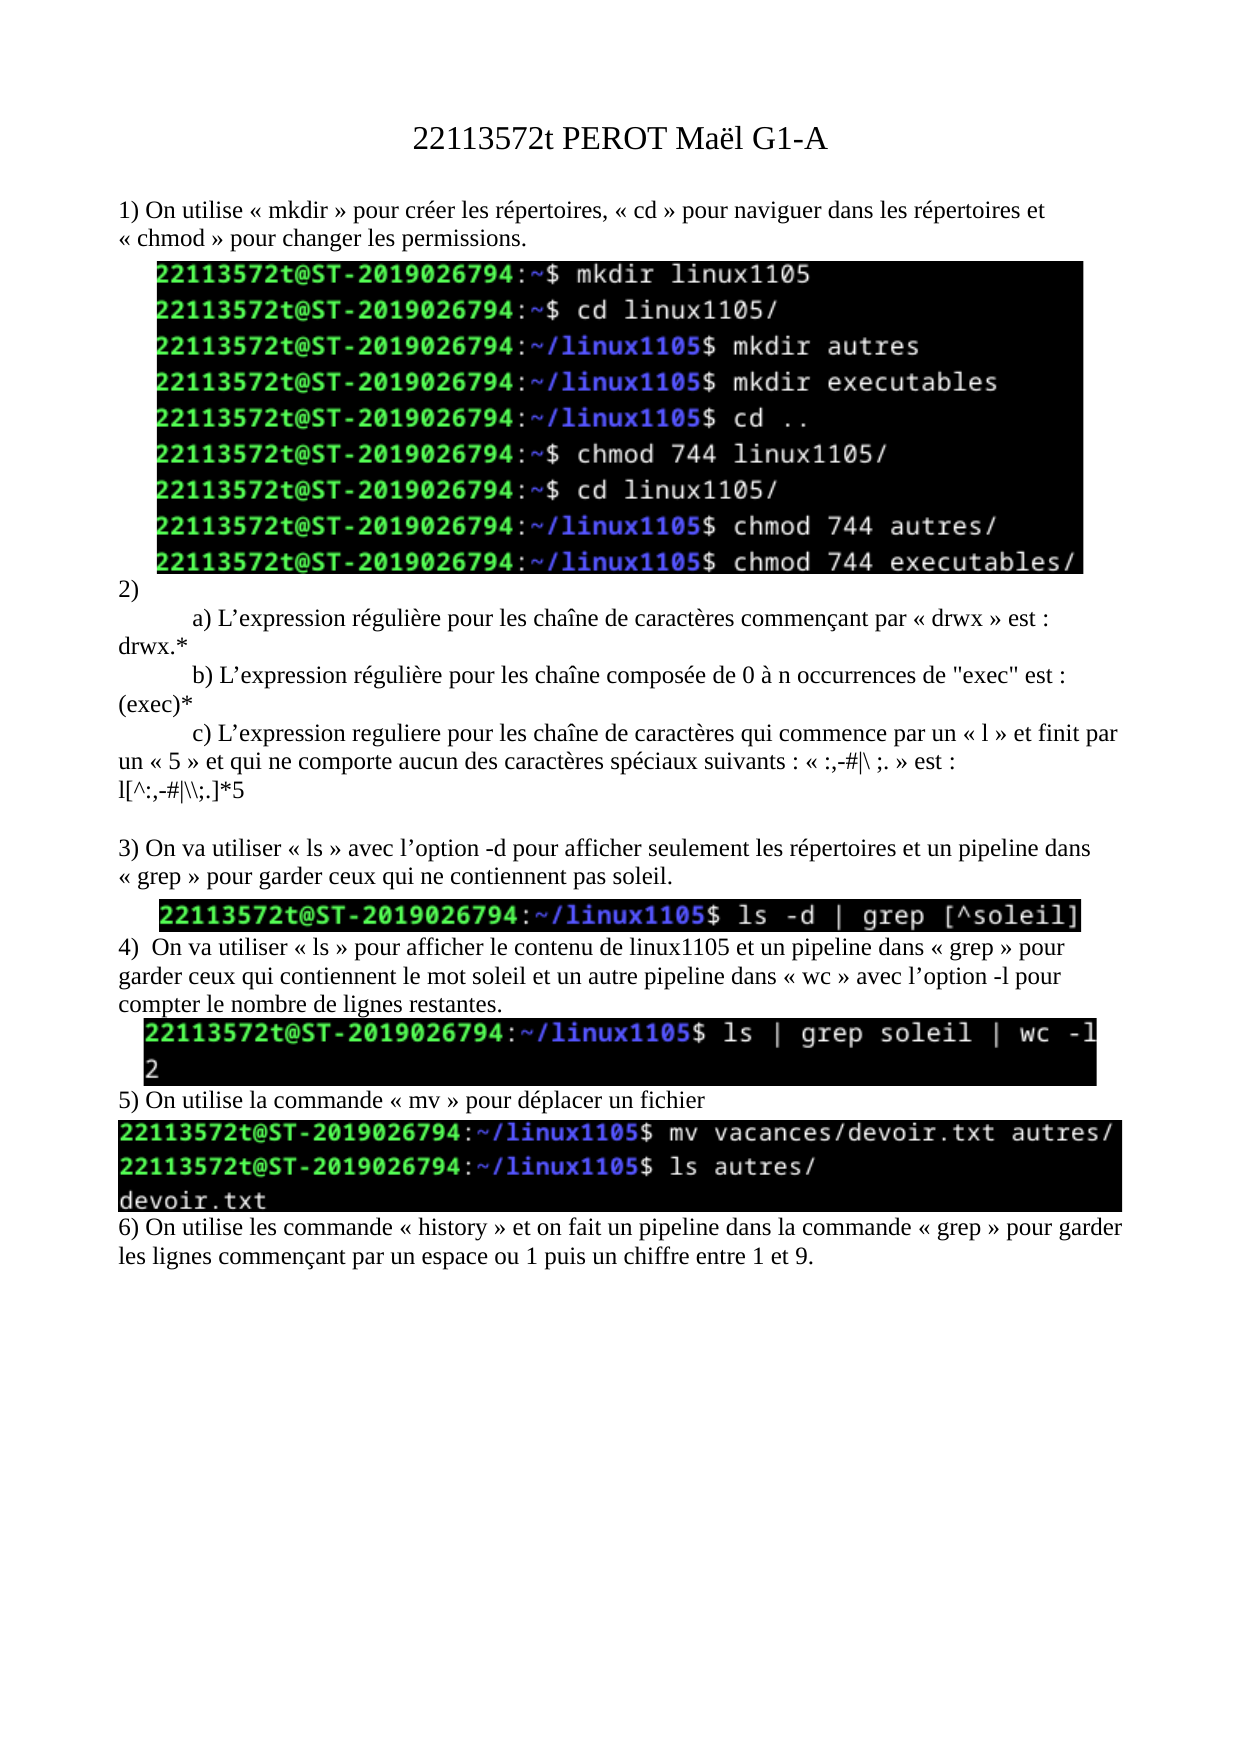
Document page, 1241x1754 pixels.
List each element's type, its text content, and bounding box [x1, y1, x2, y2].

picture [159, 899, 1082, 932]
picture [118, 1120, 1123, 1212]
text 2) [118, 252, 1122, 603]
text 1) On utilise « mkdir » pour créer les répertoires, « cd » pour naviguer dans les répertoires et « chmod » pour changer les permissions. [118, 195, 1122, 252]
text (exec)* [118, 689, 1122, 718]
text 6) On utilise les commande « history » et on fait un pipeline dans la commande « grep » pour garder les lignes commençant par un espace ou 1 puis un chiffre entre 1 et 9. [118, 1212, 1122, 1269]
text 5) On utilise la commande « mv » pour déplacer un fichier [118, 1018, 1122, 1114]
text c) L’expression reguliere pour les chaîne de caractères qui commence par un « l » et finit par un « 5 » et qui ne comporte aucun des caractères spéciaux suivants : « :,-#|\ ;. » est : [118, 718, 1122, 775]
text b) L’expression régulière pour les chaîne composée de 0 à n occurrences de "exec" est : [118, 660, 1122, 689]
text l[^:,-#|\\;.]*5 [118, 775, 1122, 804]
text 3) On va utiliser « ls » avec l’option -d pour afficher seulement les répertoires et un pipeline dans « grep » pour garder ceux qui ne contiennent pas soleil. [118, 833, 1122, 890]
picture [143, 1018, 1097, 1086]
text a) L’expression régulière pour les chaîne de caractères commençant par « drwx » est : drwx.* [118, 603, 1122, 660]
text 22113572t PEROT Maël G1-A [118, 118, 1122, 156]
text 4) On va utiliser « ls » pour afficher le contenu de linux1105 et un pipeline dans « grep » pour garder ceux qui contiennent le mot soleil et un autre pipeline dans « wc » avec l’option -l pour compter le nombre de lignes restantes. [118, 890, 1122, 1018]
text [118, 1114, 1122, 1120]
picture [156, 261, 1084, 574]
